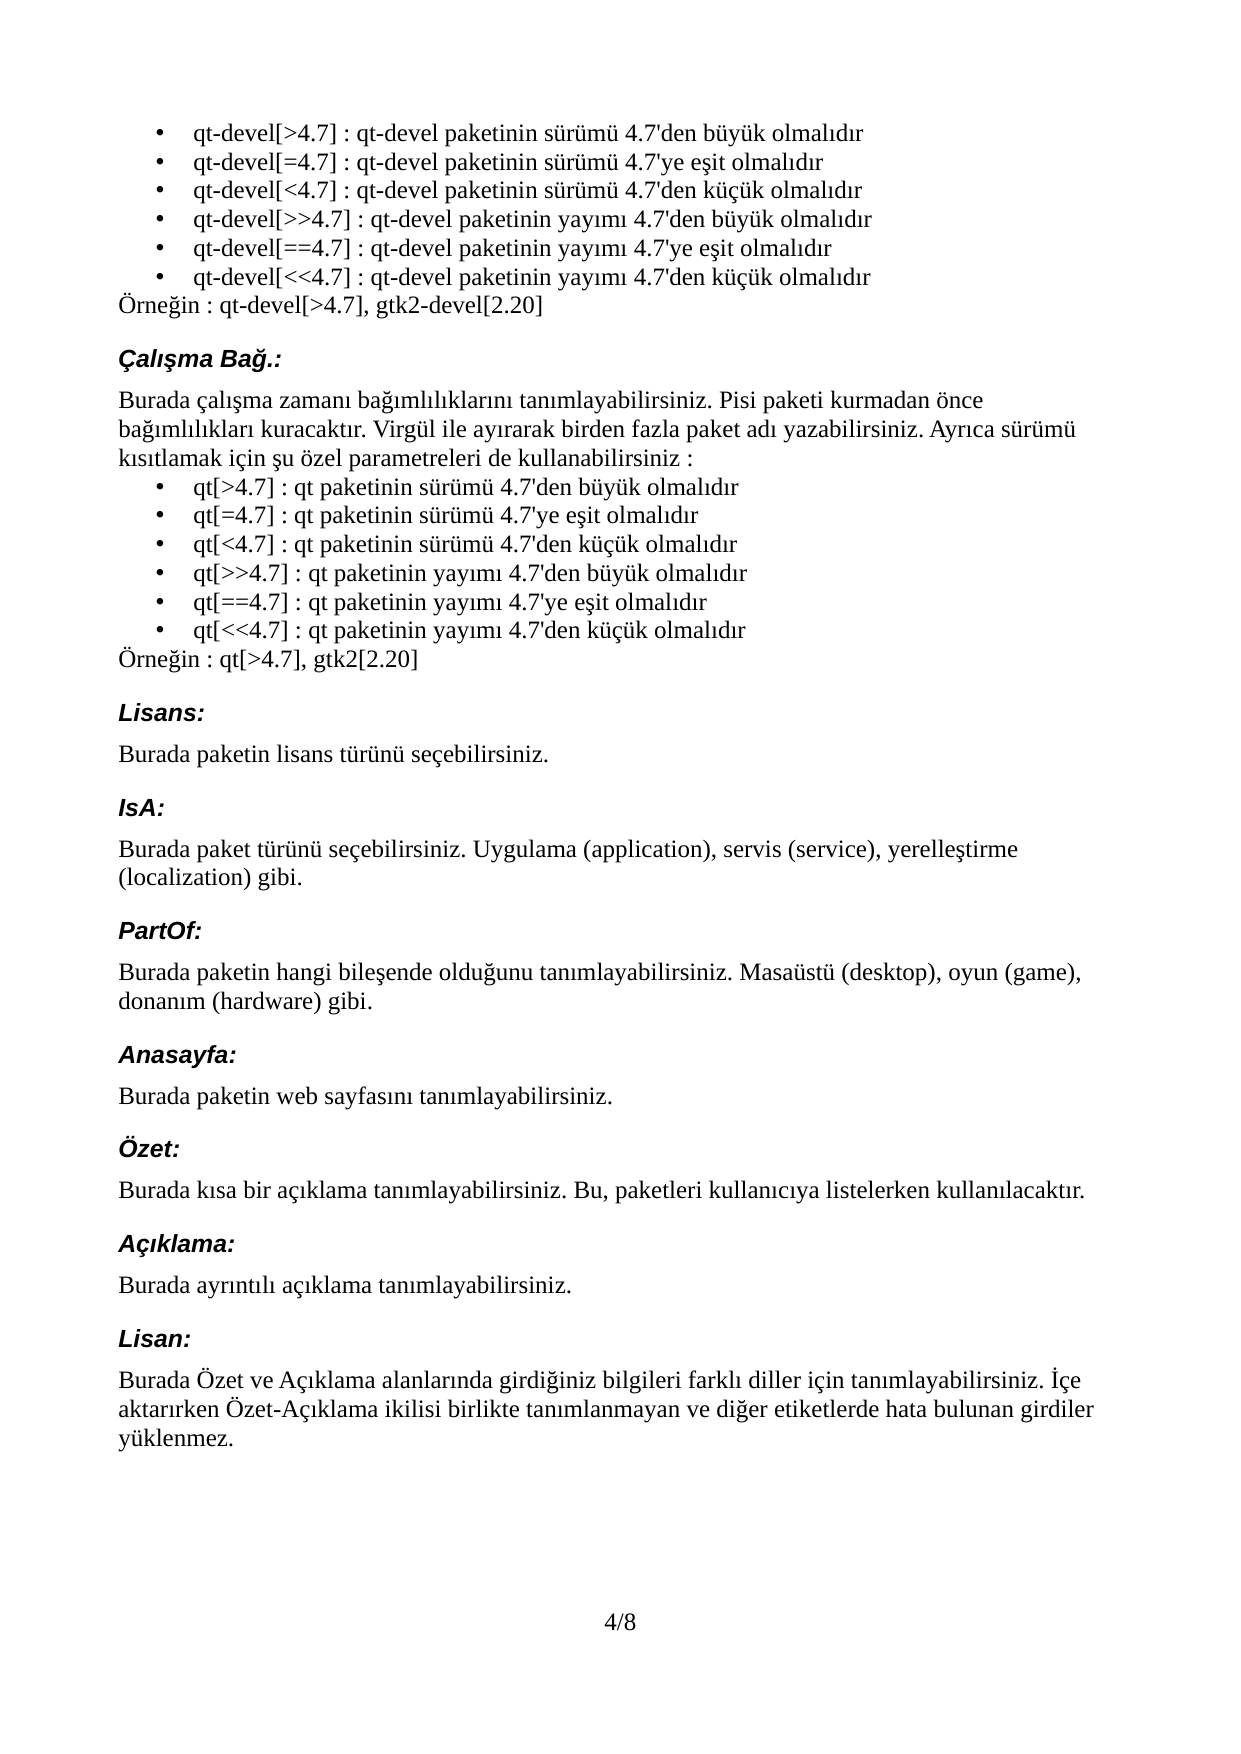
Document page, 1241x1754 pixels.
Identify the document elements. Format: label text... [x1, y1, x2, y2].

list qt[>4.7] : qt paketinin sürümü 4.7'den büyük olmalıdır [156, 472, 1122, 500]
subtitle Lisans: [118, 698, 1122, 726]
text Burada çalışma zamanı bağımlılıklarını tanımlayabilirsiniz. Pisi paketi kurmadan önce bağımlılıkları kuracaktır. Virgül ile ayırarak birden fazla paket adı yazabilirsiniz. Ayrıca sürümü kısıtlamak için şu özel parametreleri de kullanabilirsiniz : [118, 385, 1122, 472]
subtitle Çalışma Bağ.: [118, 344, 1122, 373]
text Burada paketin lisans türünü seçebilirsiniz. [118, 739, 1122, 768]
list qt[=4.7] : qt paketinin sürümü 4.7'ye eşit olmalıdır [156, 500, 1122, 529]
text Burada paketin hangi bileşende olduğunu tanımlayabilirsiniz. Masaüstü (desktop), oyun (game), donanım (hardware) gibi. [118, 957, 1122, 1015]
list qt[<4.7] : qt paketinin sürümü 4.7'den küçük olmalıdır [156, 529, 1122, 558]
list qt[==4.7] : qt paketinin yayımı 4.7'ye eşit olmalıdır [156, 587, 1122, 615]
subtitle Özet: [118, 1134, 1122, 1163]
list qt-devel[<<4.7] : qt-devel paketinin yayımı 4.7'den küçük olmalıdır [156, 262, 1122, 291]
subtitle PartOf: [118, 916, 1122, 945]
text Burada kısa bir açıklama tanımlayabilirsiniz. Bu, paketleri kullanıcıya listelerken kullanılacaktır. [118, 1176, 1122, 1204]
list qt[>>4.7] : qt paketinin yayımı 4.7'den büyük olmalıdır [156, 558, 1122, 587]
list qt-devel[>4.7] : qt-devel paketinin sürümü 4.7'den büyük olmalıdır [156, 118, 1122, 147]
list qt-devel[>>4.7] : qt-devel paketinin yayımı 4.7'den büyük olmalıdır [156, 204, 1122, 233]
subtitle Açıklama: [118, 1229, 1122, 1258]
subtitle IsA: [118, 793, 1122, 821]
list qt[<<4.7] : qt paketinin yayımı 4.7'den küçük olmalıdır [156, 615, 1122, 644]
list qt-devel[<4.7] : qt-devel paketinin sürümü 4.7'den küçük olmalıdır [156, 176, 1122, 204]
list qt-devel[=4.7] : qt-devel paketinin sürümü 4.7'ye eşit olmalıdır [156, 147, 1122, 176]
list qt-devel[==4.7] : qt-devel paketinin yayımı 4.7'ye eşit olmalıdır [156, 233, 1122, 262]
subtitle Lisan: [118, 1324, 1122, 1353]
text Burada paketin web sayfasını tanımlayabilirsiniz. [118, 1081, 1122, 1109]
text Örneğin : qt-devel[>4.7], gtk2-devel[2.20] [118, 291, 1122, 319]
text Örneğin : qt[>4.7], gtk2[2.20] [118, 644, 1122, 673]
text Burada Özet ve Açıklama alanlarında girdiğiniz bilgileri farklı diller için tanımlayabilirsiniz. İçe aktarırken Özet-Açıklama ikilisi birlikte tanımlanmayan ve diğer etiketlerde hata bulunan girdiler yüklenmez. [118, 1365, 1122, 1451]
subtitle Anasayfa: [118, 1040, 1122, 1068]
text Burada paket türünü seçebilirsiniz. Uygulama (application), servis (service), yerelleştirme (localization) gibi. [118, 834, 1122, 891]
text Burada ayrıntılı açıklama tanımlayabilirsiniz. [118, 1270, 1122, 1299]
